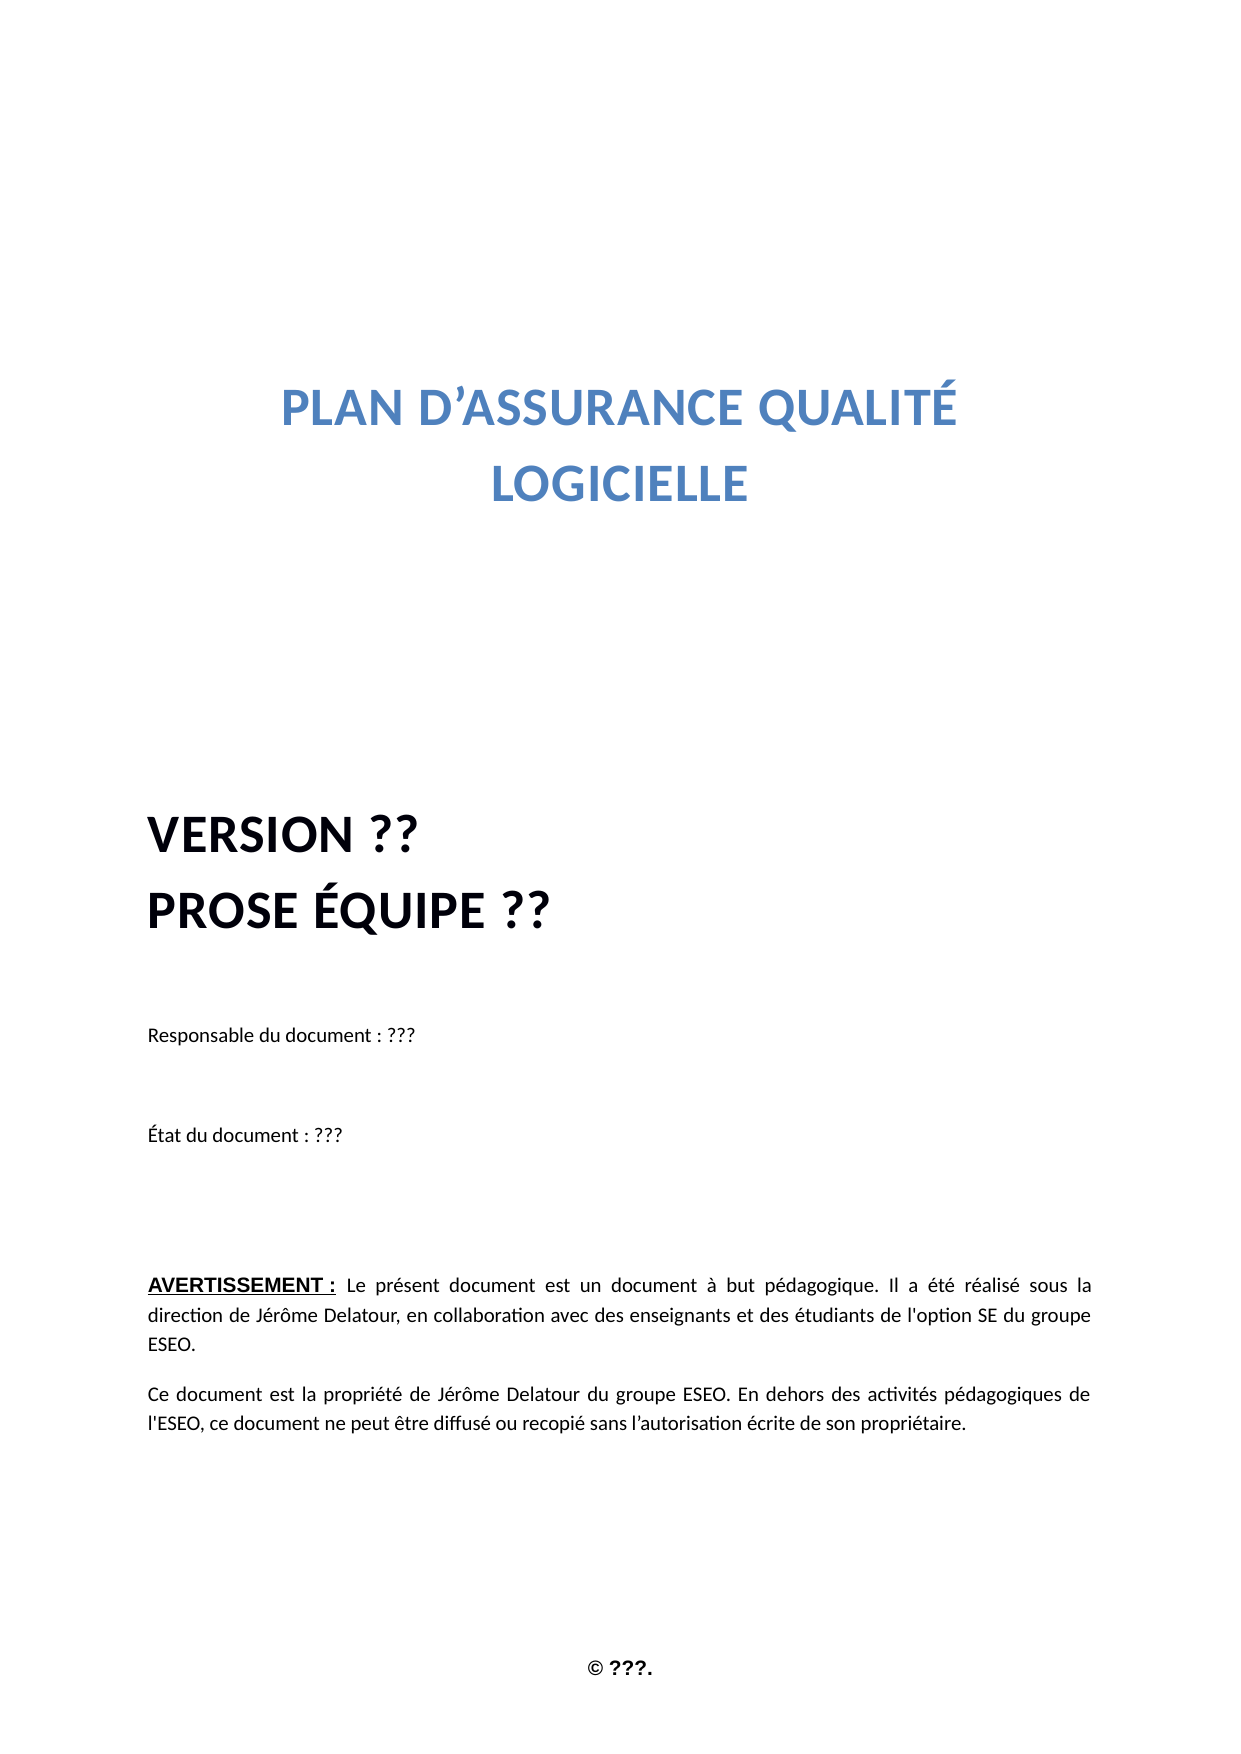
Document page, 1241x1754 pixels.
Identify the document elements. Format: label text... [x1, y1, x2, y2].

title Plan d’assurance Qualité Logicielle [148, 373, 1093, 515]
title Version ?? PROSE Équipe ?? [148, 800, 1093, 942]
text Responsable du document : ??? [148, 1023, 1093, 1048]
text Ce document est la propriété de Jérôme Delatour du groupe ESEO. En dehors des activités pédagogiques de l'ESEO, ce document ne peut être diffusé ou recopié sans l’autorisation écrite de son propriétaire. [148, 1381, 1093, 1436]
text État du document : ??? [148, 1123, 1093, 1148]
text AVERTISSEMENT : Le présent document est un document à but pédagogique. Il a été réalisé sous la direction de Jérôme Delatour, en collaboration avec des enseignants et des étudiants de l'option SE du groupe ESEO. [148, 1273, 1093, 1356]
